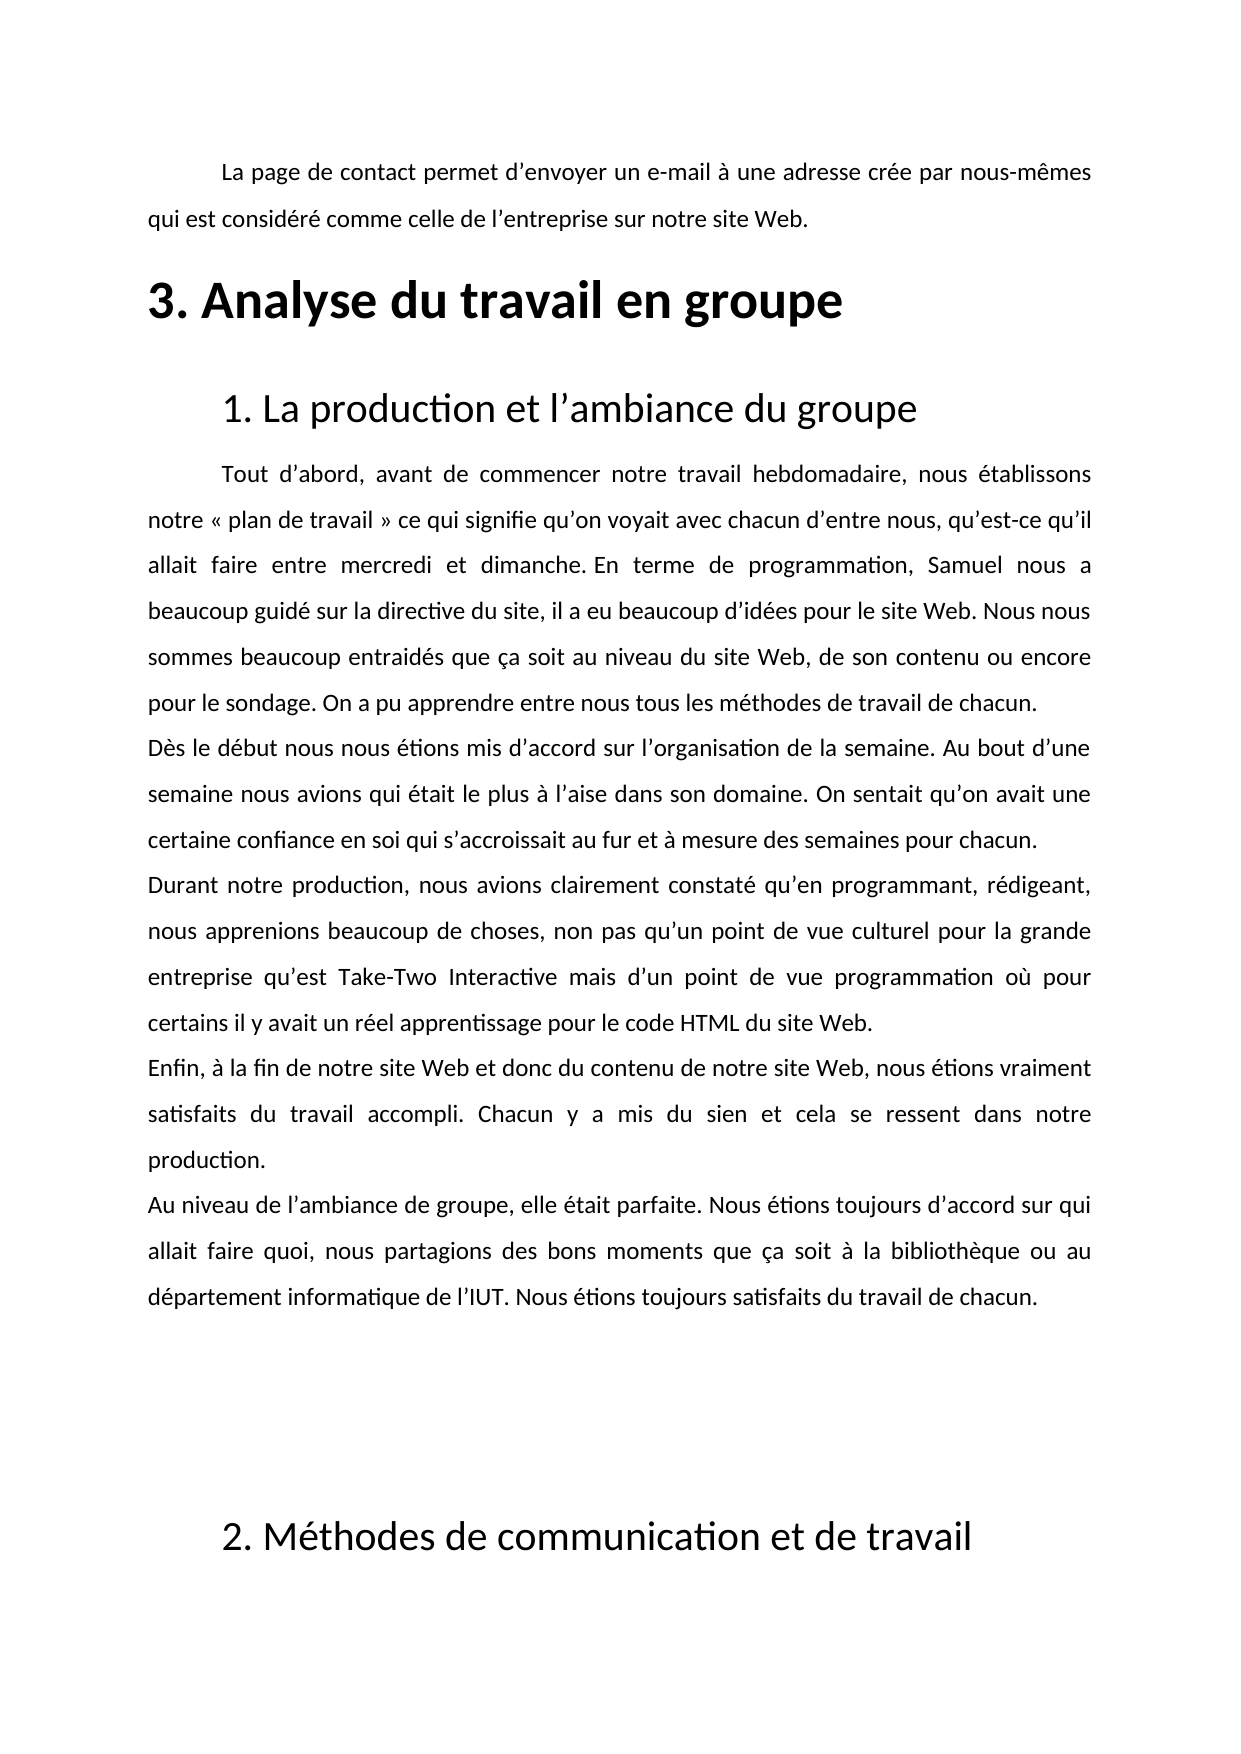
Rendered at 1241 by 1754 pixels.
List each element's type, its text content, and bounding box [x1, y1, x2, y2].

text 1. La production et l’ambiance du groupe [148, 382, 1093, 433]
text Durant notre production, nous avions clairement constaté qu’en programmant, rédigeant, nous apprenions beaucoup de choses, non pas qu’un point de vue culturel pour la grande entreprise qu’est Take-Two Interactive mais d’un point de vue programmation où pour certains il y avait un réel apprentissage pour le code HTML du site Web. [148, 869, 1093, 1037]
text 2. Méthodes de communication et de travail [148, 1510, 1093, 1561]
text La page de contact permet d’envoyer un e-mail à une adresse crée par nous-mêmes qui est considéré comme celle de l’entreprise sur notre site Web. [148, 148, 1093, 234]
text Tout d’abord, avant de commencer notre travail hebdomadaire, nous établissons notre « plan de travail » ce qui signifie qu’on voyait avec chacun d’entre nous, qu’est-ce qu’il allait faire entre mercredi et dimanche. En terme de programmation, Samuel nous a beaucoup guidé sur la directive du site, il a eu beaucoup d’idées pour le site Web. Nous nous sommes beaucoup entraidés que ça soit au niveau du site Web, de son contenu ou encore pour le sondage. On a pu apprendre entre nous tous les méthodes de travail de chacun. [148, 458, 1093, 717]
text 3. Analyse du travail en groupe [148, 266, 1093, 332]
text Enfin, à la fin de notre site Web et donc du contenu de notre site Web, nous étions vraiment satisfaits du travail accompli. Chacun y a mis du sien et cela se ressent dans notre production. [148, 1052, 1093, 1174]
text Au niveau de l’ambiance de groupe, elle était parfaite. Nous étions toujours d’accord sur qui allait faire quoi, nous partagions des bons moments que ça soit à la bibliothèque ou au département informatique de l’IUT. Nous étions toujours satisfaits du travail de chacun. [148, 1190, 1093, 1312]
text Dès le début nous nous étions mis d’accord sur l’organisation de la semaine. Au bout d’une semaine nous avions qui était le plus à l’aise dans son domaine. On sentait qu’on avait une certaine confiance en soi qui s’accroissait au fur et à mesure des semaines pour chacun. [148, 732, 1093, 854]
